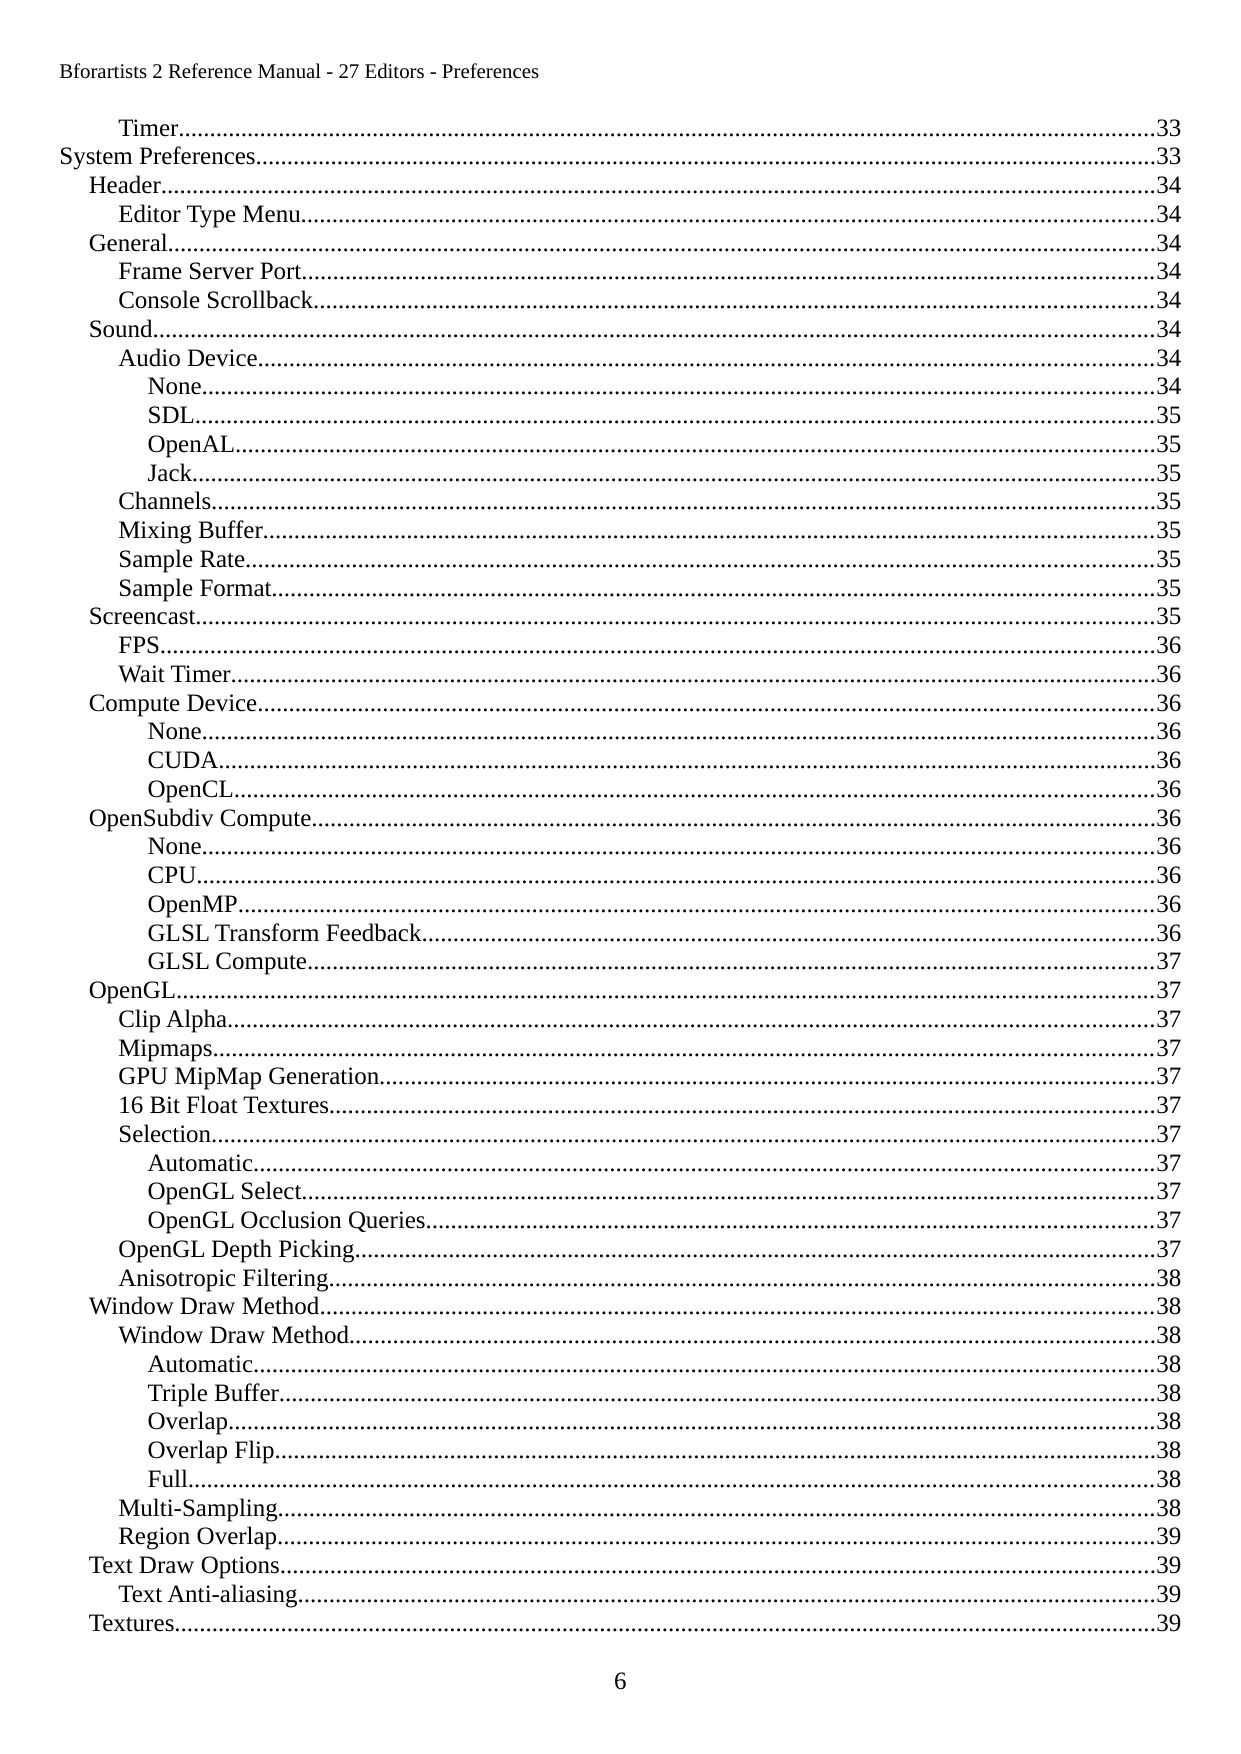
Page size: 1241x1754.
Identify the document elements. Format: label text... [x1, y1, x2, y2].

text Automatic 37 [147, 1148, 1181, 1176]
text Sound 34 [88, 314, 1181, 343]
text General 34 [88, 228, 1181, 256]
text Overlap Flip 38 [147, 1435, 1181, 1464]
text Jack 35 [147, 458, 1181, 486]
text GPU MipMap Generation 37 [118, 1061, 1181, 1090]
text OpenSubdiv Compute 36 [88, 803, 1181, 831]
text Selection 37 [118, 1119, 1181, 1148]
text SDL 35 [147, 400, 1181, 429]
text Editor Type Menu 34 [118, 199, 1181, 228]
text Compute Device 36 [88, 688, 1181, 716]
text Console Scrollback 34 [118, 285, 1181, 314]
text Screencast 35 [88, 601, 1181, 630]
text GLSL Transform Feedback 36 [147, 918, 1181, 946]
text Sample Format 35 [118, 573, 1181, 601]
text Text Anti-aliasing 39 [118, 1579, 1181, 1608]
text None 36 [147, 831, 1181, 860]
text Sample Rate 35 [118, 544, 1181, 573]
text Textures 39 [88, 1608, 1181, 1636]
text Wait Timer 36 [118, 659, 1181, 688]
text Audio Device 34 [118, 343, 1181, 371]
text None 36 [147, 716, 1181, 745]
text System Preferences 33 [59, 141, 1181, 170]
text Window Draw Method 38 [88, 1291, 1181, 1320]
text Header 34 [88, 170, 1181, 199]
text CPU 36 [147, 860, 1181, 889]
text CUDA 36 [147, 745, 1181, 774]
text Multi-Sampling 38 [118, 1493, 1181, 1521]
text Anisotropic Filtering 38 [118, 1263, 1181, 1291]
text Text Draw Options 39 [88, 1550, 1181, 1579]
text FPS 36 [118, 630, 1181, 659]
text Timer 33 [118, 113, 1181, 141]
text Triple Buffer 38 [147, 1378, 1181, 1406]
text Mixing Buffer 35 [118, 515, 1181, 544]
text OpenGL Occlusion Queries 37 [147, 1205, 1181, 1234]
text 16 Bit Float Textures 37 [118, 1090, 1181, 1119]
text Automatic 38 [147, 1349, 1181, 1378]
text Channels 35 [118, 486, 1181, 515]
text Mipmaps 37 [118, 1033, 1181, 1061]
text Region Overlap 39 [118, 1521, 1181, 1550]
text OpenMP 36 [147, 889, 1181, 918]
text Overlap 38 [147, 1406, 1181, 1435]
text Window Draw Method 38 [118, 1320, 1181, 1349]
text None 34 [147, 371, 1181, 400]
text Clip Alpha 37 [118, 1004, 1181, 1033]
text OpenGL Depth Picking 37 [118, 1234, 1181, 1263]
text OpenCL 36 [147, 774, 1181, 803]
text Frame Server Port 34 [118, 256, 1181, 285]
text GLSL Compute 37 [147, 946, 1181, 975]
text OpenGL 37 [88, 975, 1181, 1004]
text Full 38 [147, 1464, 1181, 1493]
text OpenAL 35 [147, 429, 1181, 458]
text OpenGL Select 37 [147, 1176, 1181, 1205]
